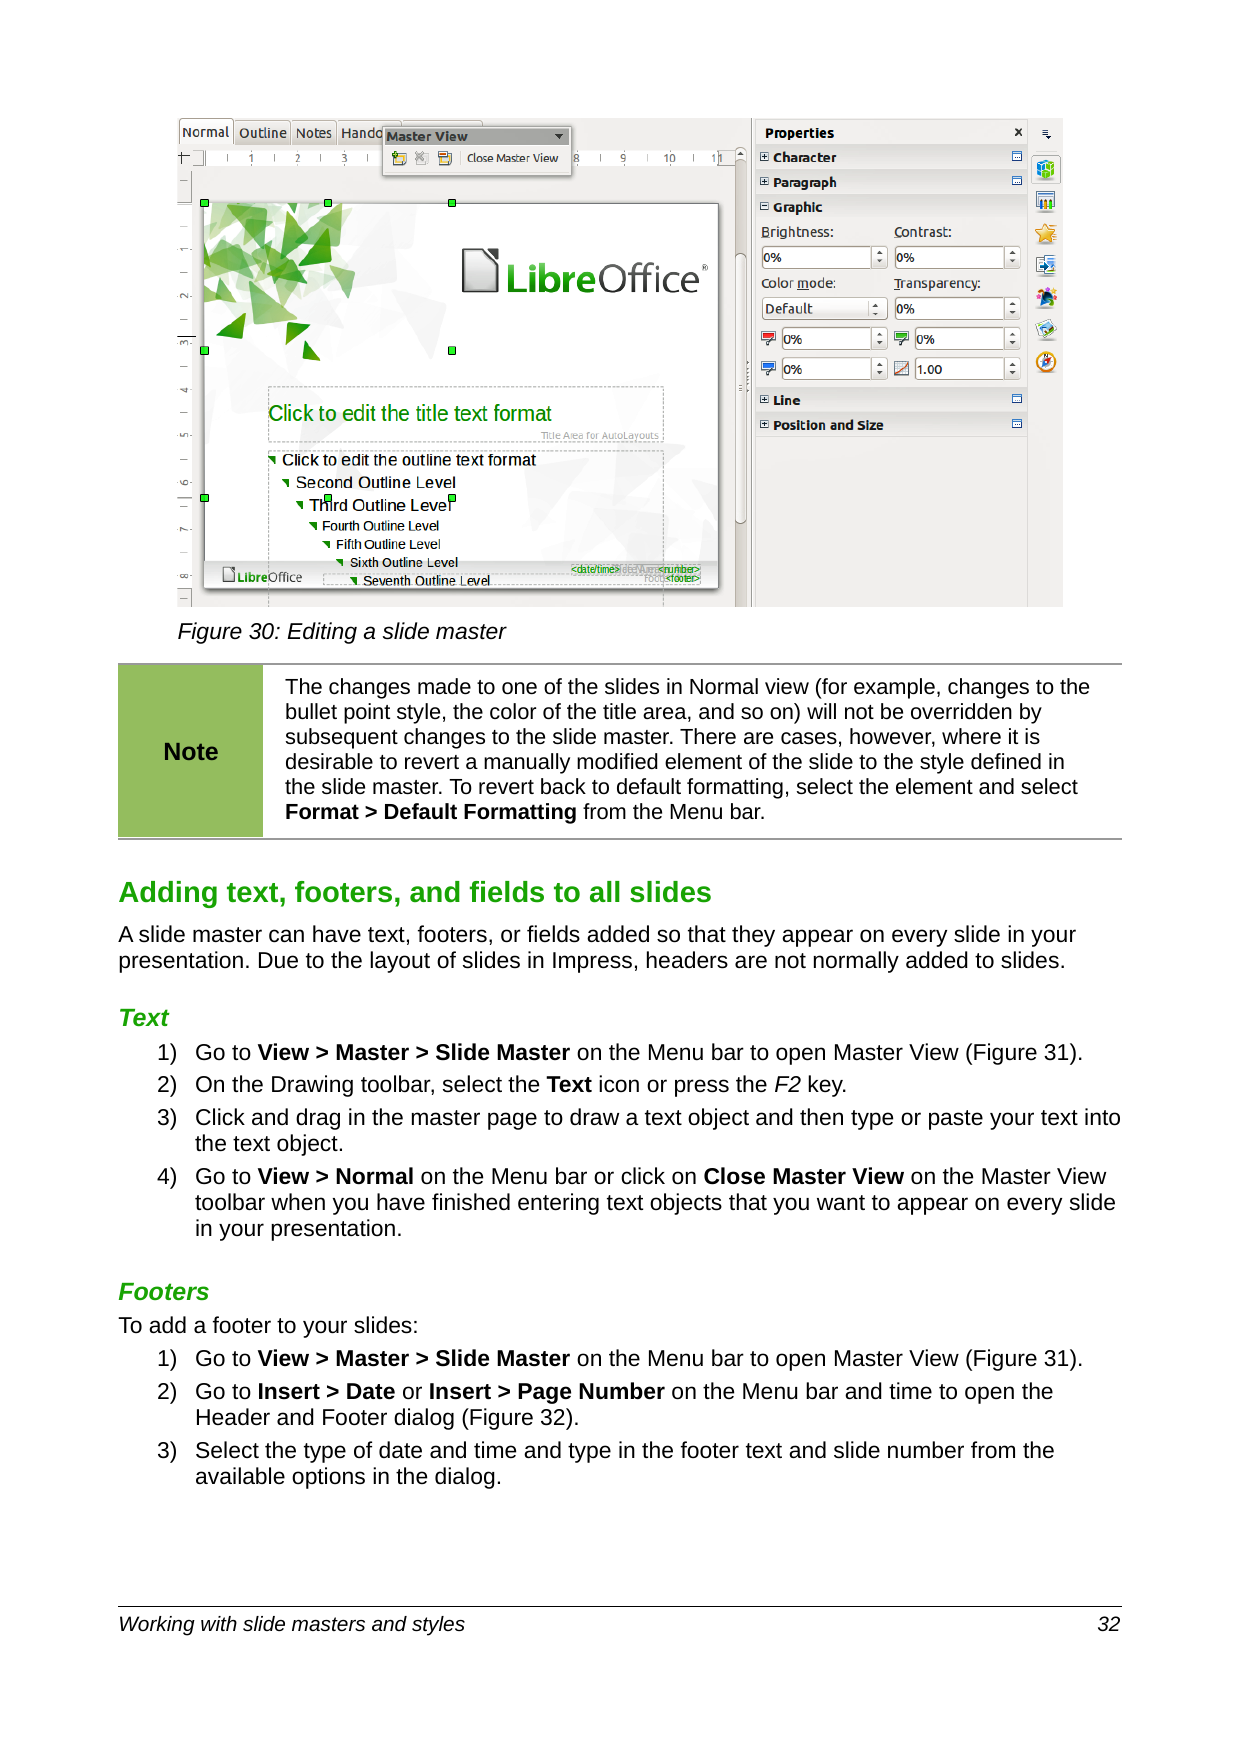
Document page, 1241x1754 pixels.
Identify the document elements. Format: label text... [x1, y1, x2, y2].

picture [177, 118, 1063, 607]
list On the Drawing toolbar, select the Text icon or press the F2 key. [177, 1071, 1122, 1097]
table_header Note [118, 665, 263, 837]
list A slide master can have text, footers, or fields added so that they appear on every slide in your presentation. Due to the layout of slides in Impress, headers are not normally added to slides. [118, 921, 1122, 974]
list Go to Insert > Date or Insert > Page Number on the Menu bar and time to open the Header and Footer dialog (Figure 32). [177, 1378, 1122, 1431]
subtitle Adding text, footers, and fields to all slides [118, 875, 1122, 909]
list To add a footer to your slides: [118, 1312, 1122, 1339]
subtitle Footers [118, 1277, 1122, 1306]
list Go to View > Master > Slide Master on the Menu bar to open Master View (Figure 31). [177, 1038, 1122, 1065]
table_header The changes made to one of the slides in Normal view (for example, changes to the bullet point style, the color of the title area, and so on) will not be overridden by subsequent changes to the slide master. There are cases, however, where it is desirable to revert a manually modified element of the slide to the style defined in the slide master. To revert back to default formatting, select the element and select Format > Default Formatting from the Menu bar. [264, 665, 1122, 837]
text Figure 30: Editing a slide master [177, 618, 1063, 644]
subtitle Text [118, 1003, 1122, 1032]
list Go to View > Normal on the Menu bar or click on Close Master View on the Master View toolbar when you have finished entering text objects that you want to appear on every slide in your presentation. [177, 1163, 1122, 1242]
list Select the type of date and time and type in the footer text and slide number from the available options in the dialog. [177, 1437, 1122, 1489]
list Go to View > Master > Slide Master on the Menu bar to open Master View (Figure 31). [177, 1345, 1122, 1372]
list Click and drag in the master page to draw a text object and then type or paste your text into the text object. [177, 1104, 1122, 1156]
